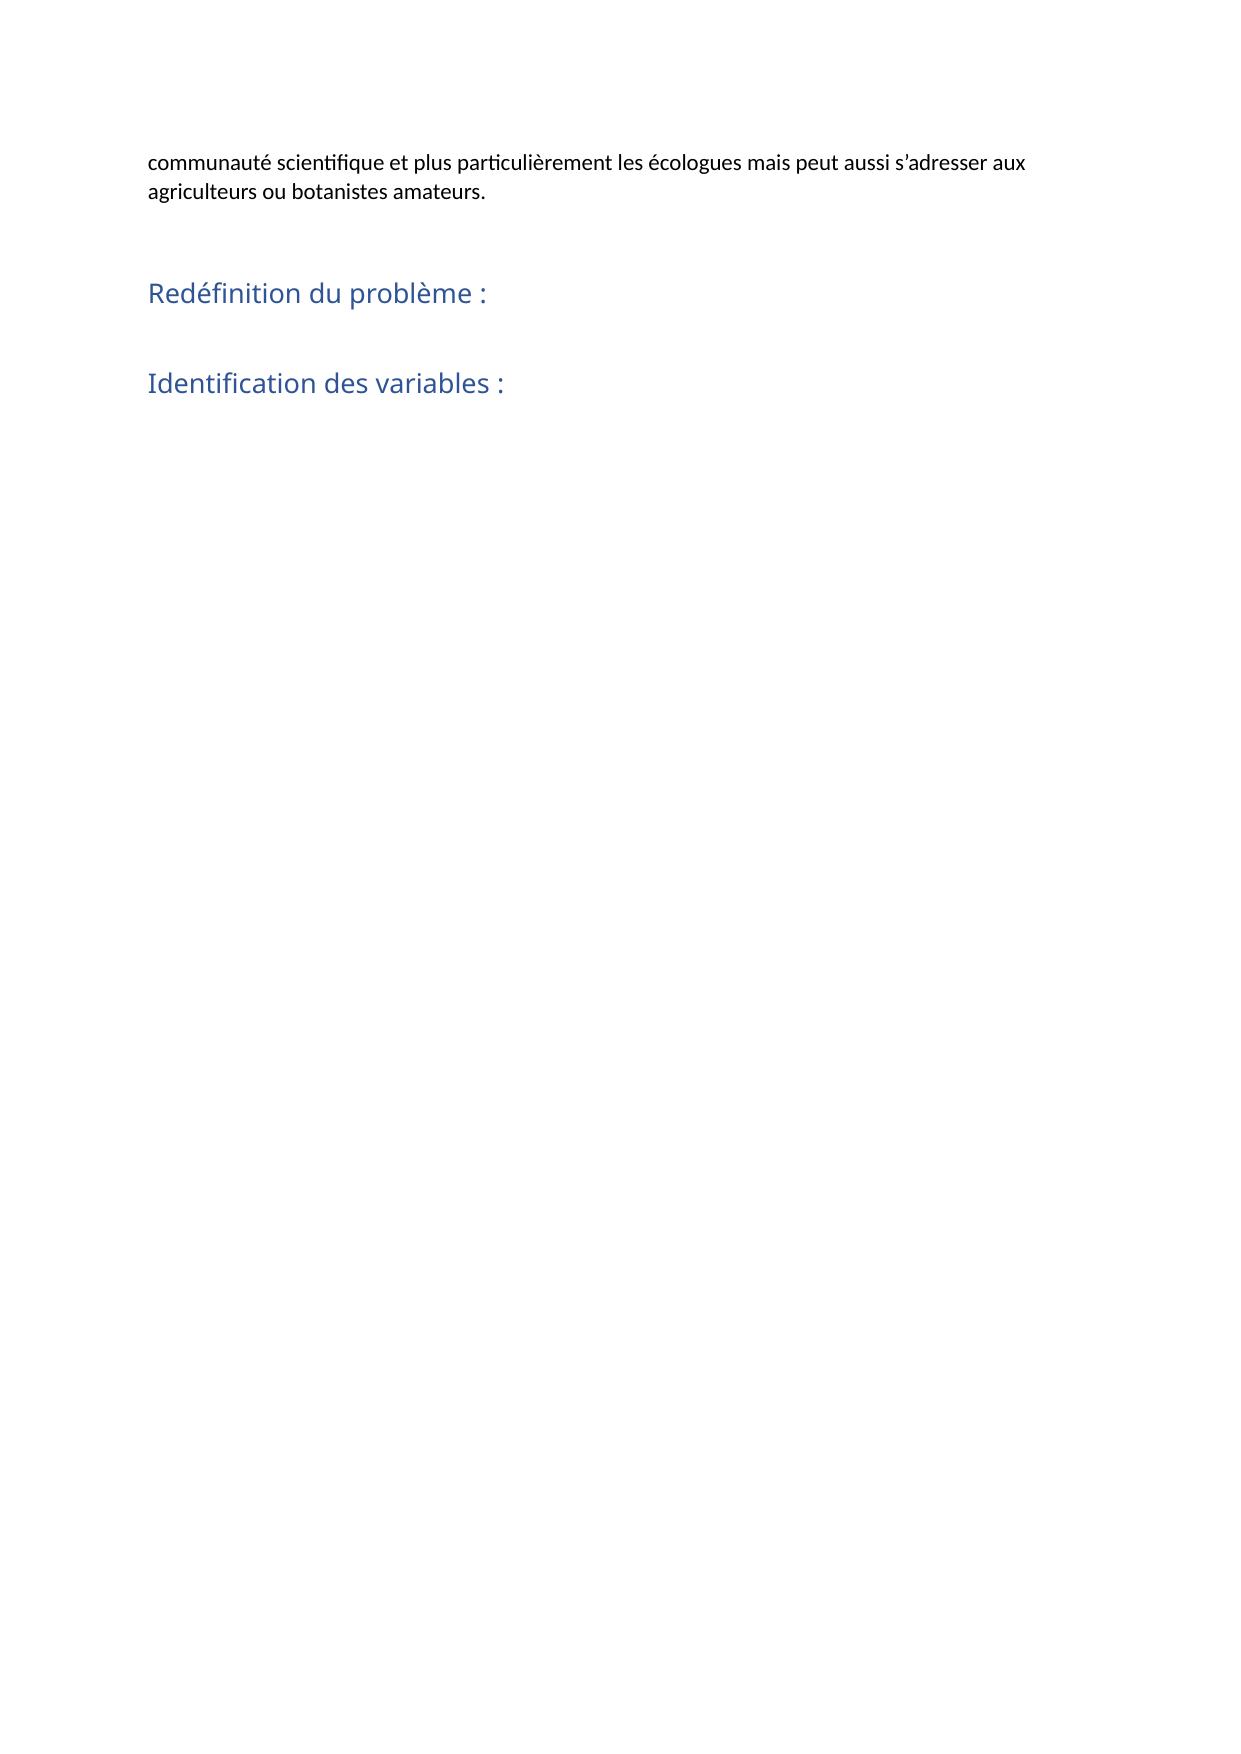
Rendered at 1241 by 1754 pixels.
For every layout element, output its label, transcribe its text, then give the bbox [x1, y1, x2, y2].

text communauté scientifique et plus particulièrement les écologues mais peut aussi s’adresser aux agriculteurs ou botanistes amateurs. [148, 148, 1093, 206]
subtitle Identification des variables : [148, 365, 1093, 402]
subtitle Redéfinition du problème : [148, 275, 1093, 312]
